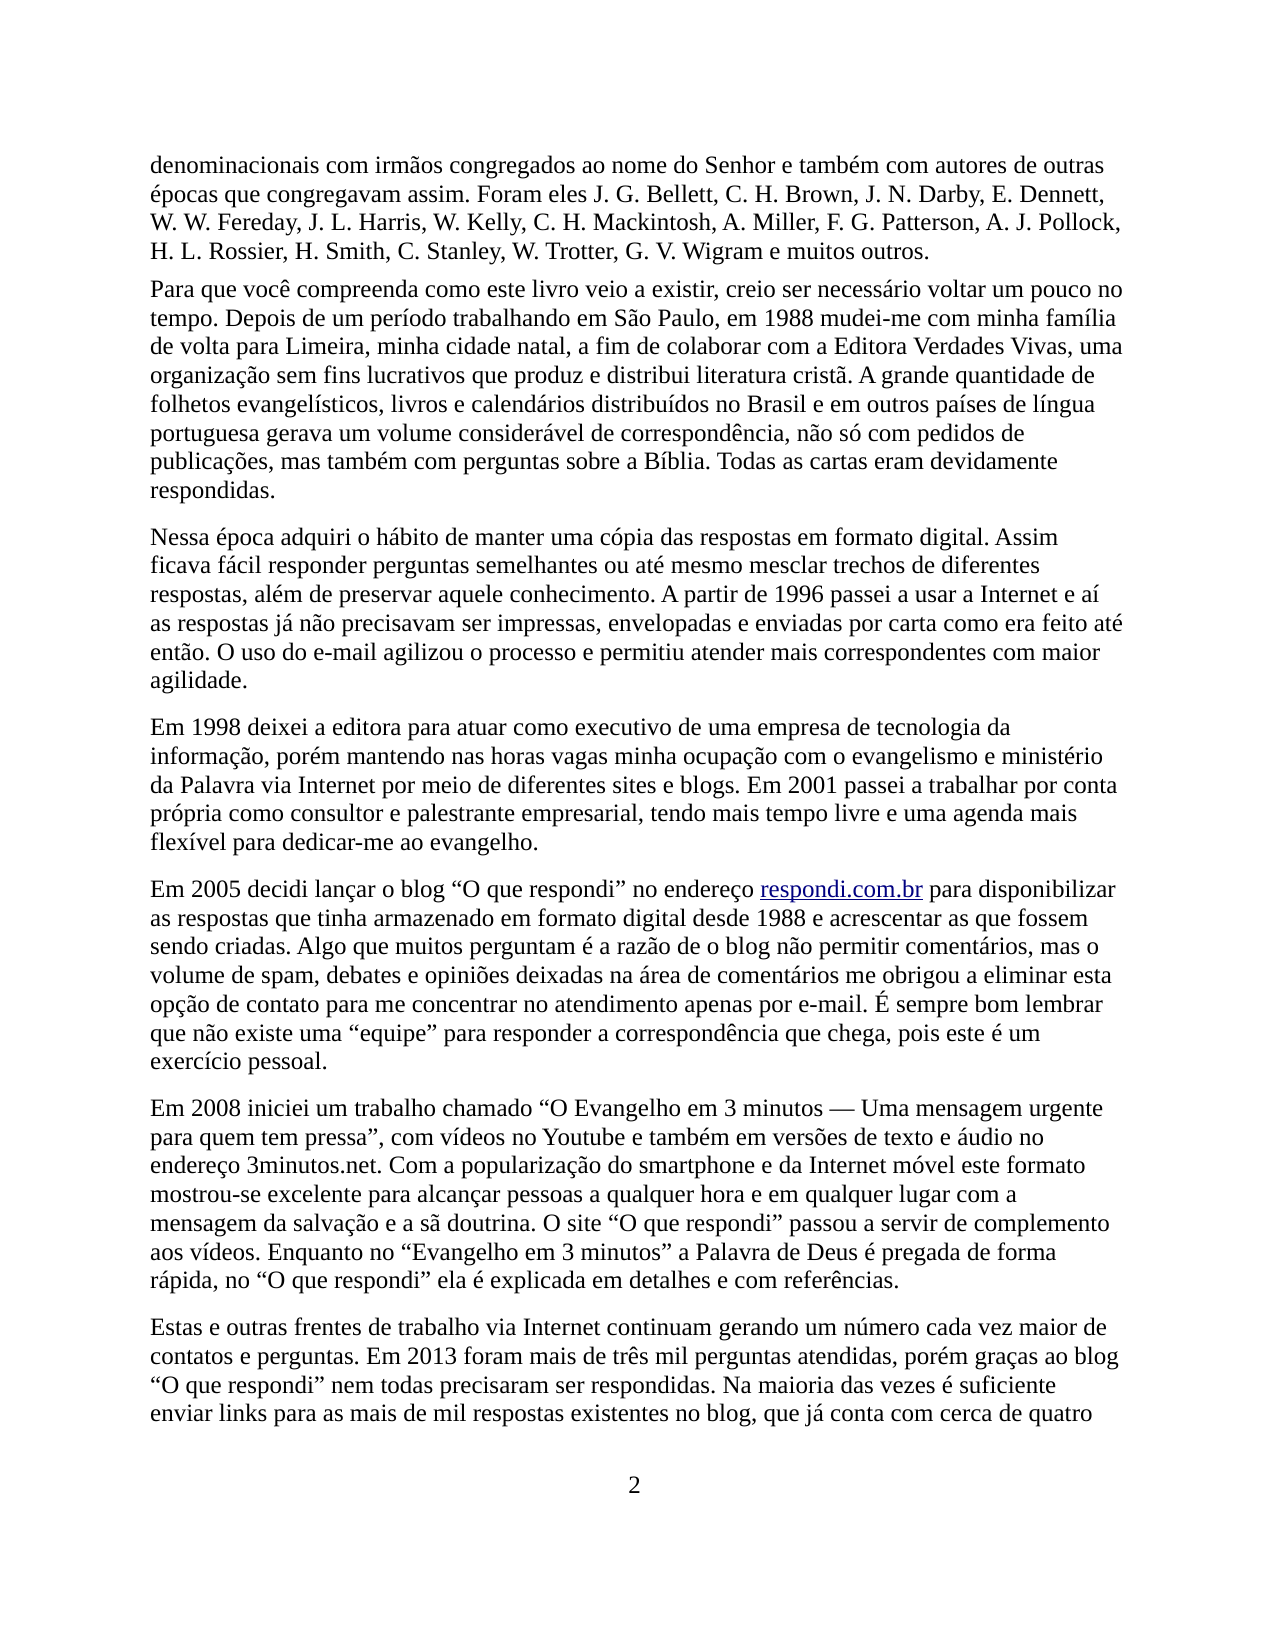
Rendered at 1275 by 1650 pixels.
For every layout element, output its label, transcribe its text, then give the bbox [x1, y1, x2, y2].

text Para que você compreenda como este livro veio a existir, creio ser necessário voltar um pouco no tempo. Depois de um período trabalhando em São Paulo, em 1988 mudei-me com minha família de volta para Limeira, minha cidade natal, a fim de colaborar com a Editora Verdades Vivas, uma organização sem fins lucrativos que produz e distribui literatura cristã. A grande quantidade de folhetos evangelísticos, livros e calendários distribuídos no Brasil e em outros países de língua portuguesa gerava um volume considerável de correspondência, não só com pedidos de publicações, mas também com perguntas sobre a Bíblia. Todas as cartas eram devidamente respondidas. [150, 274, 1125, 504]
text Estas e outras frentes de trabalho via Internet continuam gerando um número cada vez maior de contatos e perguntas. Em 2013 foram mais de três mil perguntas atendidas, porém graças ao blog “O que respondi” nem todas precisaram ser respondidas. Na maioria das vezes é suficiente enviar links para as mais de mil respostas existentes no blog, que já conta com cerca de quatro [150, 1312, 1125, 1427]
text Em 2008 iniciei um trabalho chamado “O Evangelho em 3 minutos — Uma mensagem urgente para quem tem pressa”, com vídeos no Youtube e também em versões de texto e áudio no endereço 3minutos.net. Com a popularização do smartphone e da Internet móvel este formato mostrou-se excelente para alcançar pessoas a qualquer hora e em qualquer lugar com a mensagem da salvação e a sã doutrina. O site “O que respondi” passou a servir de complemento aos vídeos. Enquanto no “Evangelho em 3 minutos” a Palavra de Deus é pregada de forma rápida, no “O que respondi” ela é explicada em detalhes e com referências. [150, 1093, 1125, 1294]
text denominacionais com irmãos congregados ao nome do Senhor e também com autores de outras épocas que congregavam assim. Foram eles J. G. Bellett, C. H. Brown, J. N. Darby, E. Dennett, W. W. Fereday, J. L. Harris, W. Kelly, C. H. Mackintosh, A. Miller, F. G. Patterson, A. J. Pollock, H. L. Rossier, H. Smith, C. Stanley, W. Trotter, G. V. Wigram e muitos outros. [150, 150, 1125, 265]
text Em 2005 decidi lançar o blog “O que respondi” no endereço respondi.com.br para disponibilizar as respostas que tinha armazenado em formato digital desde 1988 e acrescentar as que fossem sendo criadas. Algo que muitos perguntam é a razão de o blog não permitir comentários, mas o volume de spam, debates e opiniões deixadas na área de comentários me obrigou a eliminar esta opção de contato para me concentrar no atendimento apenas por e-mail. É sempre bom lembrar que não existe uma “equipe” para responder a correspondência que chega, pois este é um exercício pessoal. [150, 874, 1125, 1075]
text Em 1998 deixei a editora para atuar como executivo de uma empresa de tecnologia da informação, porém mantendo nas horas vagas minha ocupação com o evangelismo e ministério da Palavra via Internet por meio de diferentes sites e blogs. Em 2001 passei a trabalhar por conta própria como consultor e palestrante empresarial, tendo mais tempo livre e uma agenda mais flexível para dedicar-me ao evangelho. [150, 712, 1125, 856]
text Nessa época adquiri o hábito de manter uma cópia das respostas em formato digital. Assim ficava fácil responder perguntas semelhantes ou até mesmo mesclar trechos de diferentes respostas, além de preservar aquele conhecimento. A partir de 1996 passei a usar a Internet e aí as respostas já não precisavam ser impressas, envelopadas e enviadas por carta como era feito até então. O uso do e-mail agilizou o processo e permitiu atender mais correspondentes com maior agilidade. [150, 522, 1125, 694]
